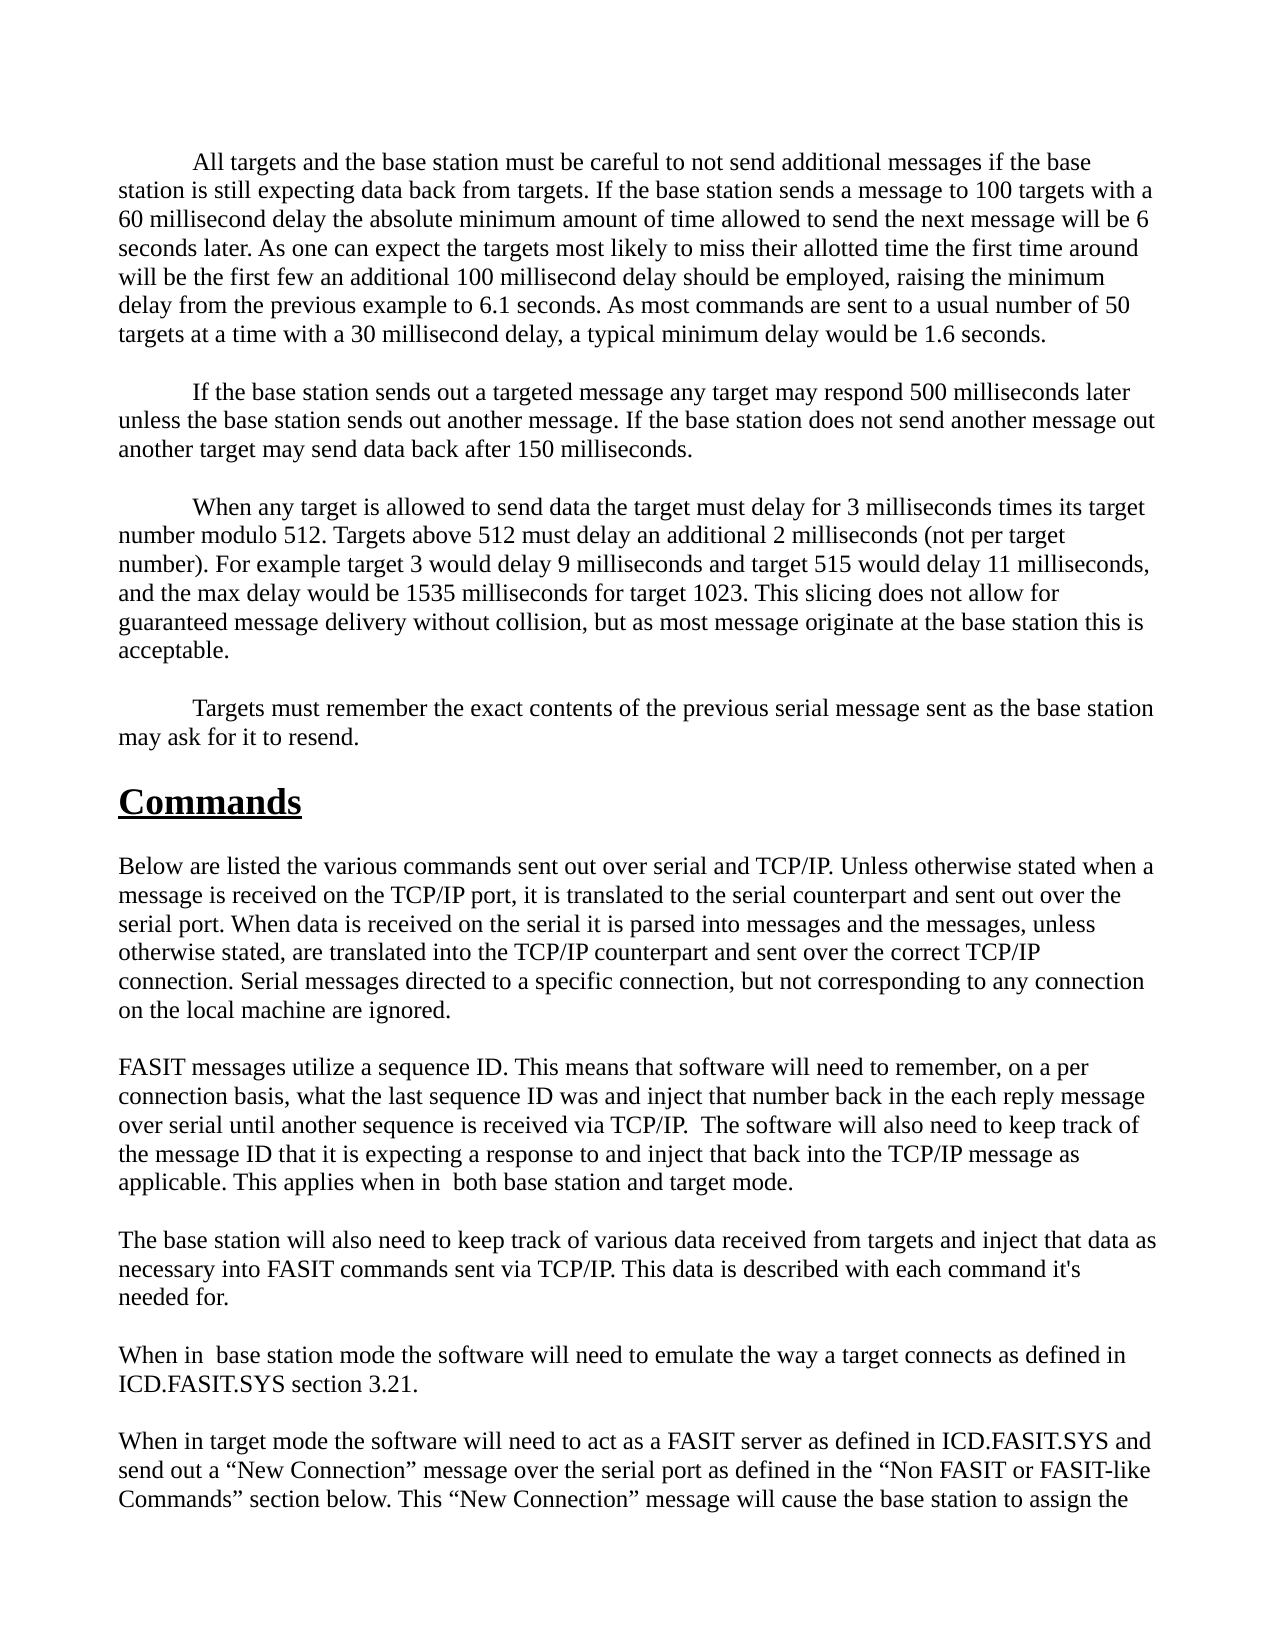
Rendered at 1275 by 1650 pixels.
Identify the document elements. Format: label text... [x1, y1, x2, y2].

text FASIT messages utilize a sequence ID. This means that software will need to remember, on a per connection basis, what the last sequence ID was and inject that number back in the each reply message over serial until another sequence is received via TCP/IP. The software will also need to keep track of the message ID that it is expecting a response to and inject that back into the TCP/IP message as applicable. This applies when in both base station and target mode. [118, 1052, 1157, 1196]
text When in base station mode the software will need to emulate the way a target connects as defined in ICD.FASIT.SYS section 3.21. [118, 1340, 1157, 1397]
text The base station will also need to keep track of various data received from targets and inject that data as necessary into FASIT commands sent via TCP/IP. This data is described with each command it's needed for. [118, 1225, 1157, 1311]
text All targets and the base station must be careful to not send additional messages if the base station is still expecting data back from targets. If the base station sends a message to 100 targets with a 60 millisecond delay the absolute minimum amount of time allowed to send the next message will be 6 seconds later. As one can expect the targets most likely to miss their allotted time the first time around will be the first few an additional 100 millisecond delay should be employed, raising the minimum delay from the previous example to 6.1 seconds. As most commands are sent to a usual number of 50 targets at a time with a 30 millisecond delay, a typical minimum delay would be 1.6 seconds. [118, 147, 1157, 348]
text If the base station sends out a targeted message any target may respond 500 milliseconds later unless the base station sends out another message. If the base station does not send another message out another target may send data back after 150 milliseconds. [118, 377, 1157, 463]
text When any target is allowed to send data the target must delay for 3 milliseconds times its target number modulo 512. Targets above 512 must delay an additional 2 milliseconds (not per target number). For example target 3 would delay 9 milliseconds and target 515 would delay 11 milliseconds, and the max delay would be 1535 milliseconds for target 1023. This slicing does not allow for guaranteed message delivery without collision, but as most message originate at the base station this is acceptable. [118, 492, 1157, 664]
text Commands [118, 779, 1157, 822]
text When in target mode the software will need to act as a FASIT server as defined in ICD.FASIT.SYS and send out a “New Connection” message over the serial port as defined in the “Non FASIT or FASIT-like Commands” section below. This “New Connection” message will cause the base station to assign the [118, 1426, 1157, 1512]
text Targets must remember the exact contents of the previous serial message sent as the base station may ask for it to resend. [118, 693, 1157, 751]
text Below are listed the various commands sent out over serial and TCP/IP. Unless otherwise stated when a message is received on the TCP/IP port, it is translated to the serial counterpart and sent out over the serial port. When data is received on the serial it is parsed into messages and the messages, unless otherwise stated, are translated into the TCP/IP counterpart and sent over the correct TCP/IP connection. Serial messages directed to a specific connection, but not corresponding to any connection on the local machine are ignored. [118, 851, 1157, 1024]
